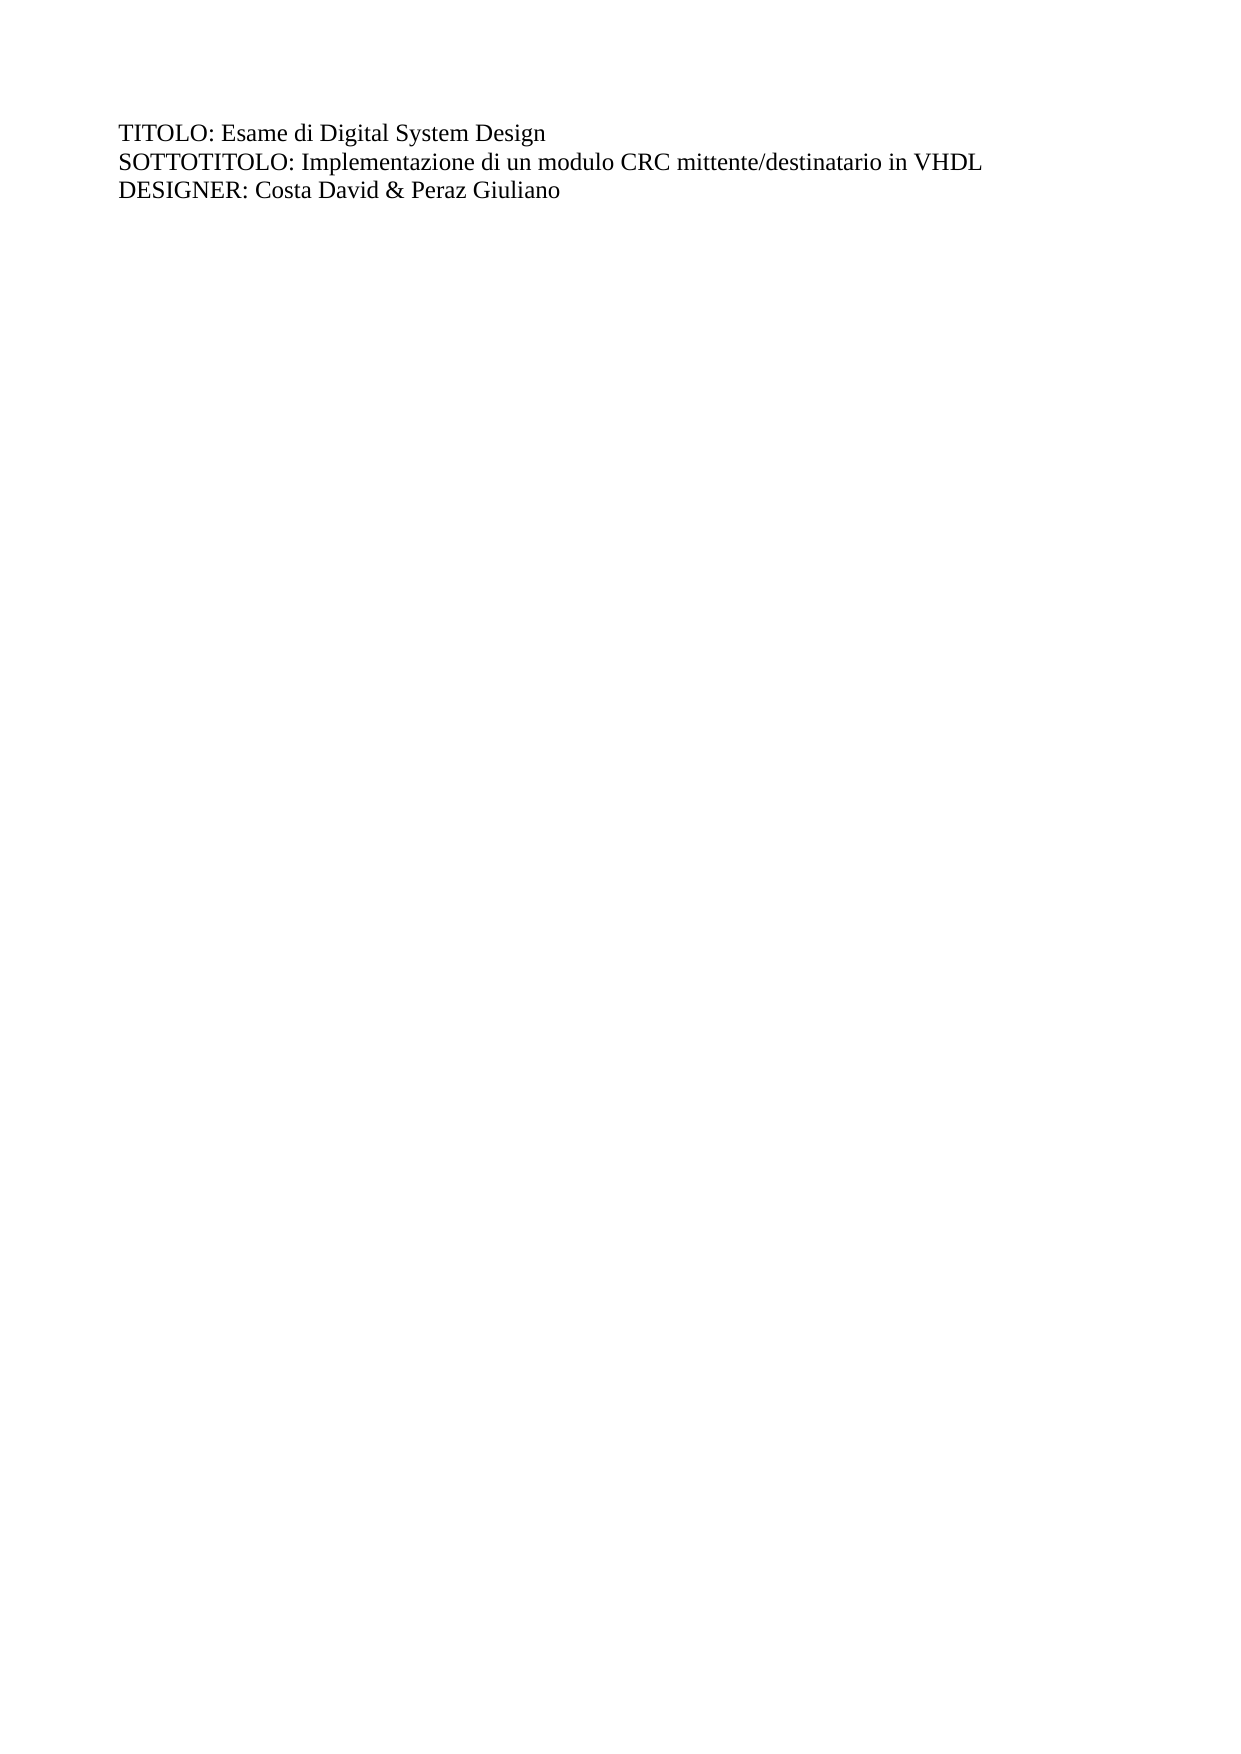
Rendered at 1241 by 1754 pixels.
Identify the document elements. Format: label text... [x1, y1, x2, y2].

text SOTTOTITOLO: Implementazione di un modulo CRC mittente/destinatario in VHDL [118, 147, 1122, 176]
text TITOLO: Esame di Digital System Design [118, 118, 1122, 147]
text DESIGNER: Costa David & Peraz Giuliano [118, 176, 1122, 204]
